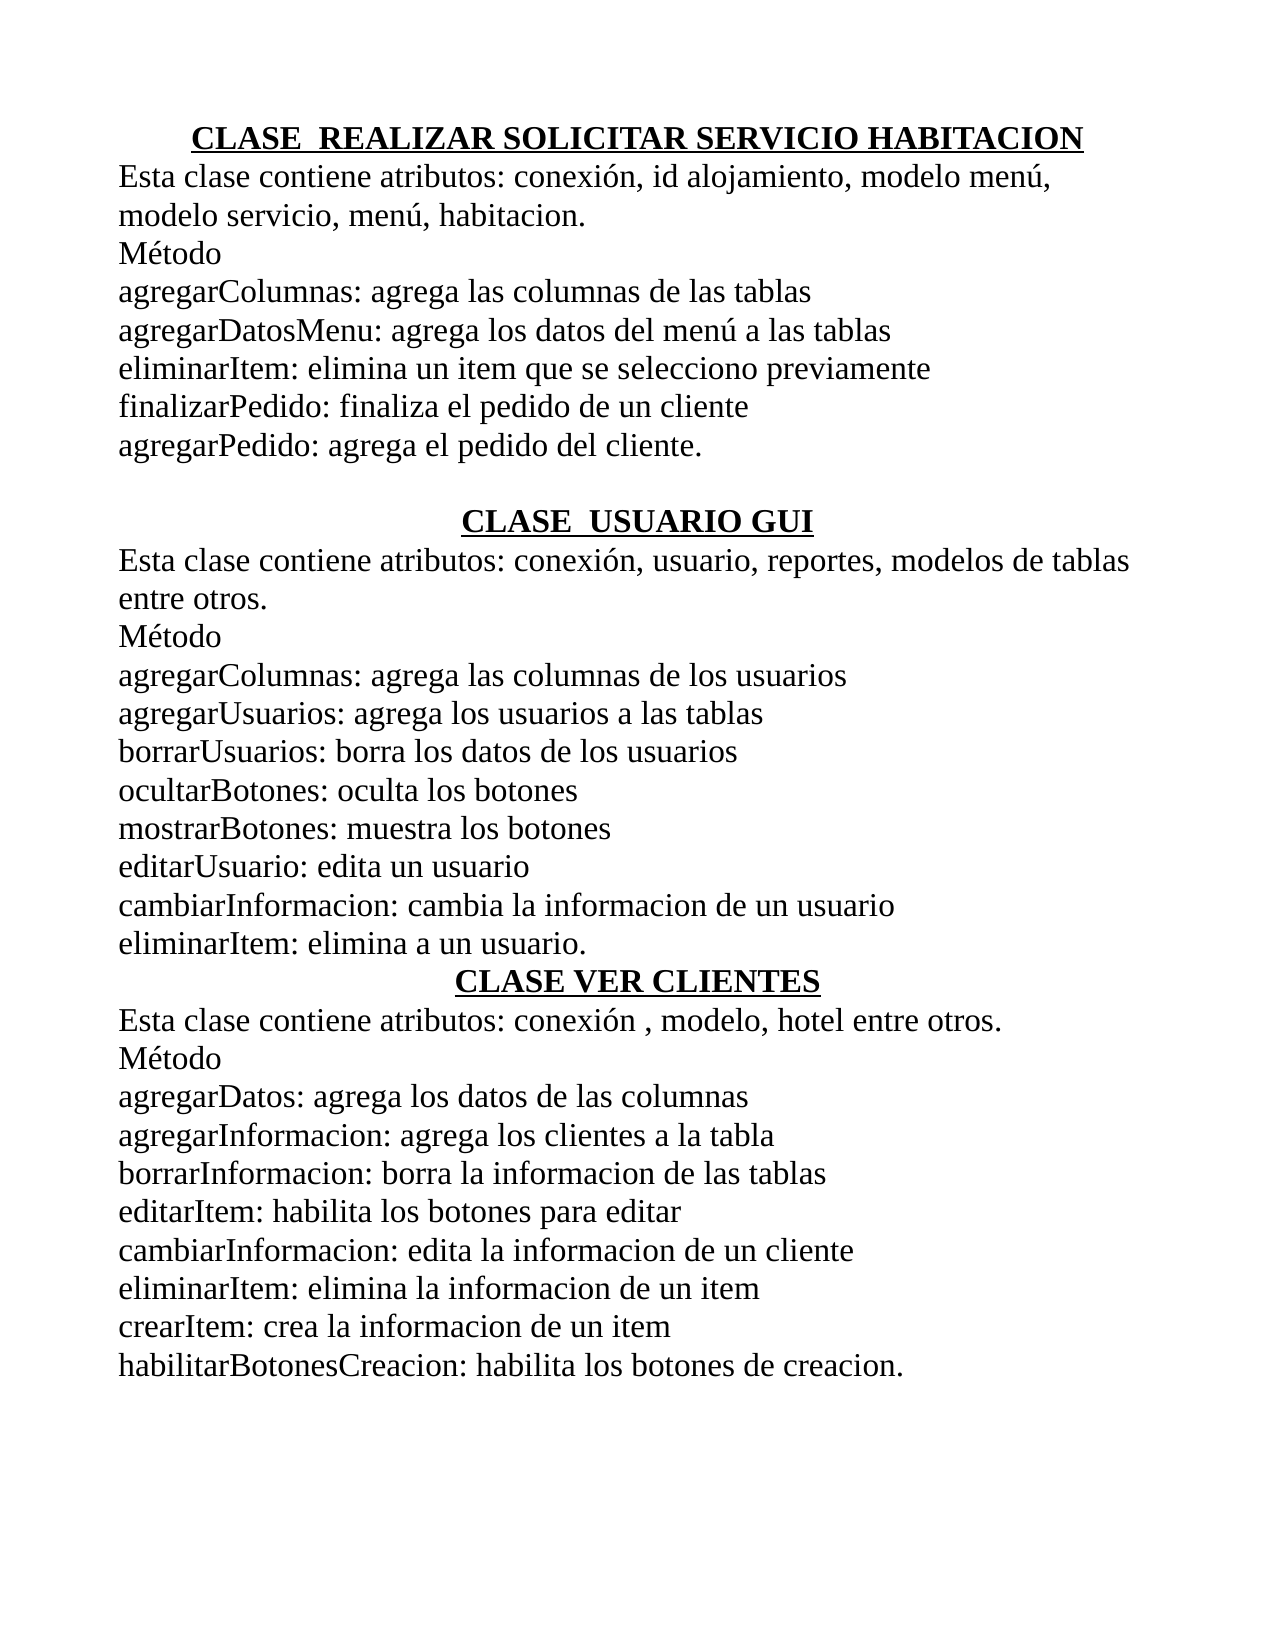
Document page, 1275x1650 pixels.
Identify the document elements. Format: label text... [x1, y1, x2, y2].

text Esta clase contiene atributos: conexión, id alojamiento, modelo menú, modelo servicio, menú, habitacion. [118, 156, 1157, 233]
text agregarColumnas: agrega las columnas de los usuarios [118, 655, 1157, 693]
text ocultarBotones: oculta los botones [118, 770, 1157, 808]
text agregarInformacion: agrega los clientes a la tabla [118, 1115, 1157, 1153]
text CLASE USUARIO GUI [118, 501, 1157, 540]
text eliminarItem: elimina un item que se selecciono previamente [118, 348, 1157, 386]
text CLASE REALIZAR SOLICITAR SERVICIO HABITACION [118, 118, 1157, 156]
text Esta clase contiene atributos: conexión , modelo, hotel entre otros. [118, 1000, 1157, 1038]
text cambiarInformacion: edita la informacion de un cliente [118, 1230, 1157, 1268]
text crearItem: crea la informacion de un item [118, 1306, 1157, 1345]
text borrarInformacion: borra la informacion de las tablas [118, 1153, 1157, 1191]
text Esta clase contiene atributos: conexión, usuario, reportes, modelos de tablas entre otros. [118, 540, 1157, 616]
text borrarUsuarios: borra los datos de los usuarios [118, 731, 1157, 770]
text Método [118, 1038, 1157, 1076]
text agregarDatos: agrega los datos de las columnas [118, 1076, 1157, 1115]
text finalizarPedido: finaliza el pedido de un cliente [118, 386, 1157, 425]
text agregarColumnas: agrega las columnas de las tablas [118, 271, 1157, 310]
text cambiarInformacion: cambia la informacion de un usuario [118, 885, 1157, 923]
text agregarDatosMenu: agrega los datos del menú a las tablas [118, 310, 1157, 348]
text Método [118, 616, 1157, 655]
text editarItem: habilita los botones para editar [118, 1191, 1157, 1230]
text editarUsuario: edita un usuario [118, 846, 1157, 885]
text eliminarItem: elimina a un usuario. [118, 923, 1157, 961]
text agregarUsuarios: agrega los usuarios a las tablas [118, 693, 1157, 731]
text Método [118, 233, 1157, 271]
text agregarPedido: agrega el pedido del cliente. [118, 425, 1157, 463]
text CLASE VER CLIENTES [118, 961, 1157, 1000]
text eliminarItem: elimina la informacion de un item [118, 1268, 1157, 1306]
text mostrarBotones: muestra los botones [118, 808, 1157, 846]
text habilitarBotonesCreacion: habilita los botones de creacion. [118, 1345, 1157, 1383]
